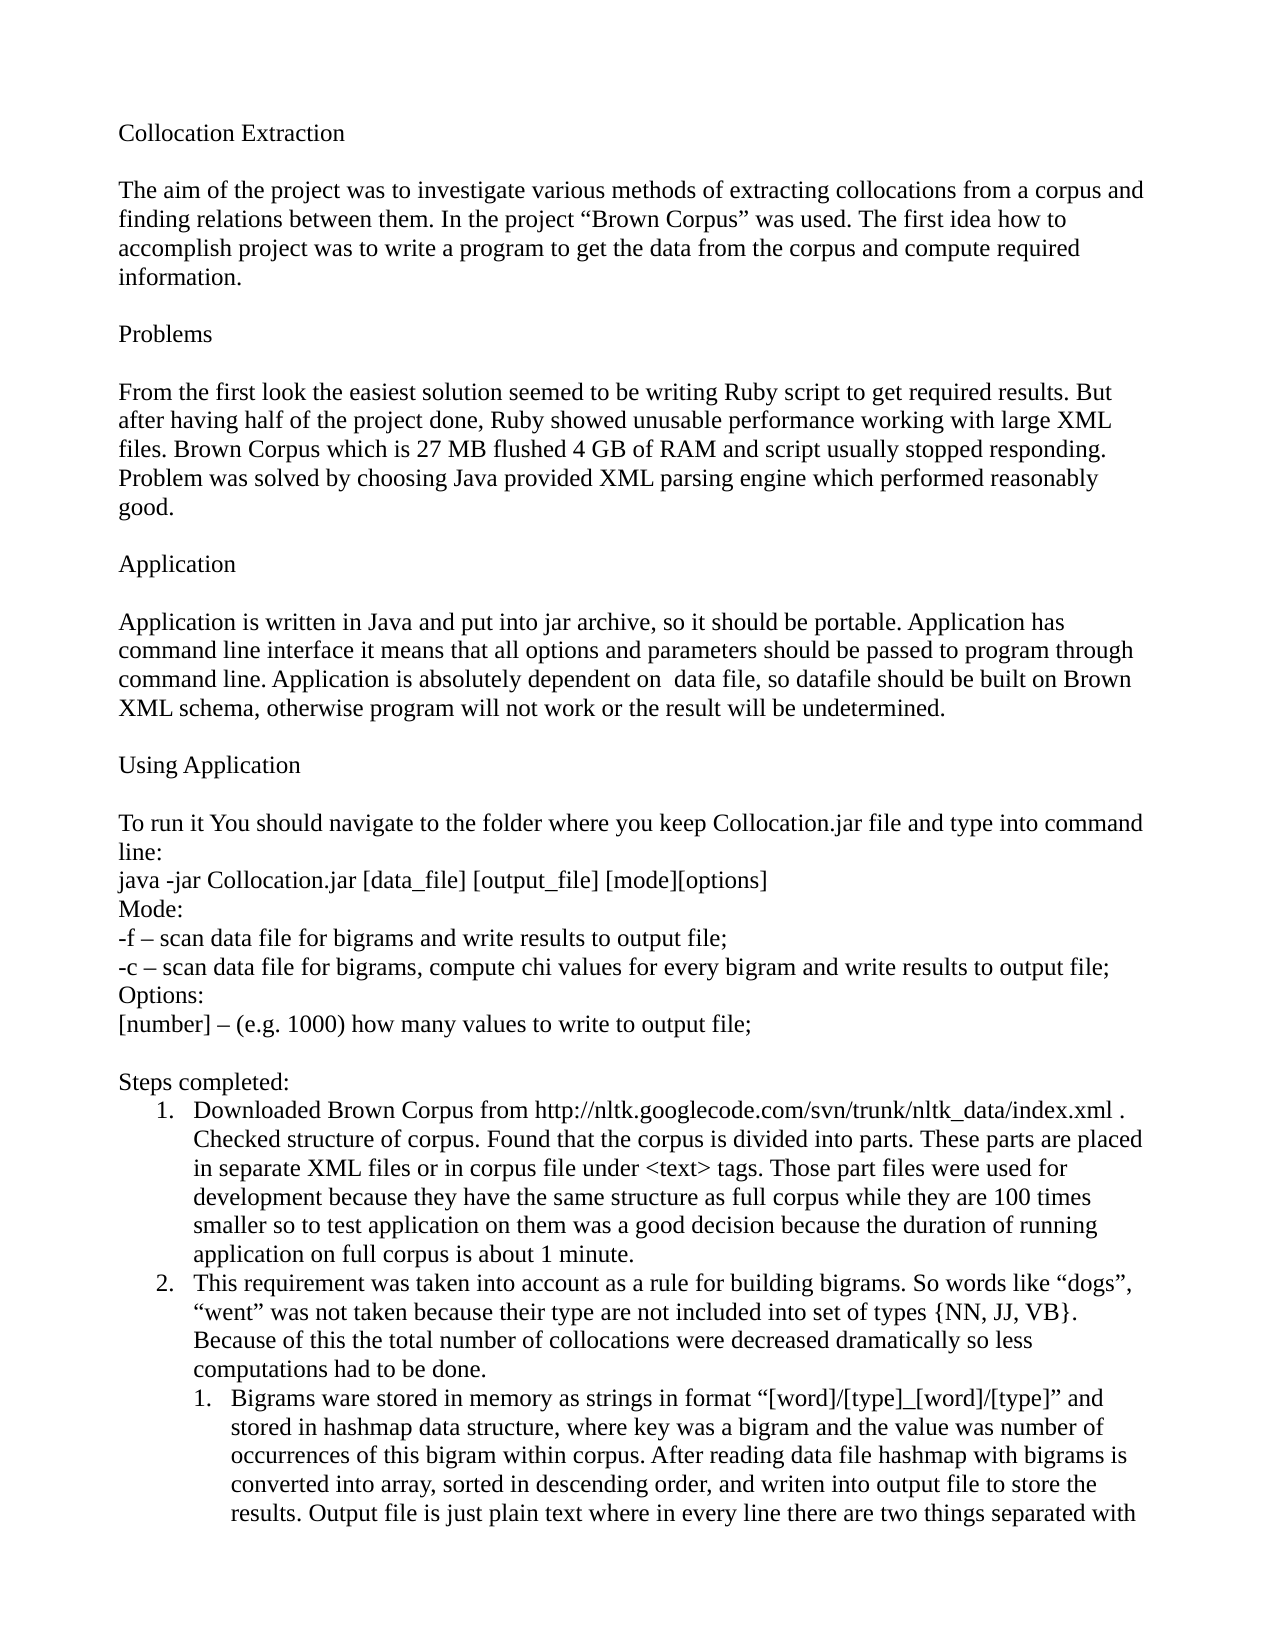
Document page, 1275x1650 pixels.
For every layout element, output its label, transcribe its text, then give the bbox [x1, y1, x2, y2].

text Mode: [118, 894, 1157, 923]
text java -jar Collocation.jar [data_file] [output_file] [mode][options] [118, 866, 1157, 894]
text To run it You should navigate to the folder where you keep Collocation.jar file and type into command line: [118, 808, 1157, 866]
text Collocation Extraction [118, 118, 1157, 147]
text Application is written in Java and put into jar archive, so it should be portable. Application has command line interface it means that all options and parameters should be passed to program through command line. Application is absolutely dependent on data file, so datafile should be built on Brown XML schema, otherwise program will not work or the result will be undetermined. [118, 607, 1157, 722]
list This requirement was taken into account as a rule for building bigrams. So words like “dogs”, “went” was not taken because their type are not included into set of types {NN, JJ, VB}. Because of this the total number of collocations were decreased dramatically so less computations had to be done. [156, 1268, 1157, 1383]
text Options: [118, 981, 1157, 1009]
text The aim of the project was to investigate various methods of extracting collocations from a corpus and finding relations between them. In the project “Brown Corpus” was used. The first idea how to accomplish project was to write a program to get the data from the corpus and compute required information. [118, 176, 1157, 291]
text Problems [118, 319, 1157, 348]
text [number] – (e.g. 1000) how many values to write to output file; [118, 1009, 1157, 1038]
text Application [118, 549, 1157, 578]
list Bigrams ware stored in memory as strings in format “[word]/[type]_[word]/[type]” and stored in hashmap data structure, where key was a bigram and the value was number of occurrences of this bigram within corpus. After reading data file hashmap with bigrams is converted into array, sorted in descending order, and writen into output file to store the results. Output file is just plain text where in every line there are two things separated with [193, 1383, 1157, 1527]
list Downloaded Brown Corpus from http://nltk.googlecode.com/svn/trunk/nltk_data/index.xml . Checked structure of corpus. Found that the corpus is divided into parts. These parts are placed in separate XML files or in corpus file under <text> tags. Those part files were used for development because they have the same structure as full corpus while they are 100 times smaller so to test application on them was a good decision because the duration of running application on full corpus is about 1 minute. [156, 1096, 1157, 1268]
text Steps completed: [118, 1067, 1157, 1096]
text From the first look the easiest solution seemed to be writing Ruby script to get required results. But after having half of the project done, Ruby showed unusable performance working with large XML files. Brown Corpus which is 27 MB flushed 4 GB of RAM and script usually stopped responding. Problem was solved by choosing Java provided XML parsing engine which performed reasonably good. [118, 377, 1157, 521]
text -c – scan data file for bigrams, compute chi values for every bigram and write results to output file; [118, 952, 1157, 981]
text -f – scan data file for bigrams and write results to output file; [118, 923, 1157, 952]
text Using Application [118, 751, 1157, 779]
